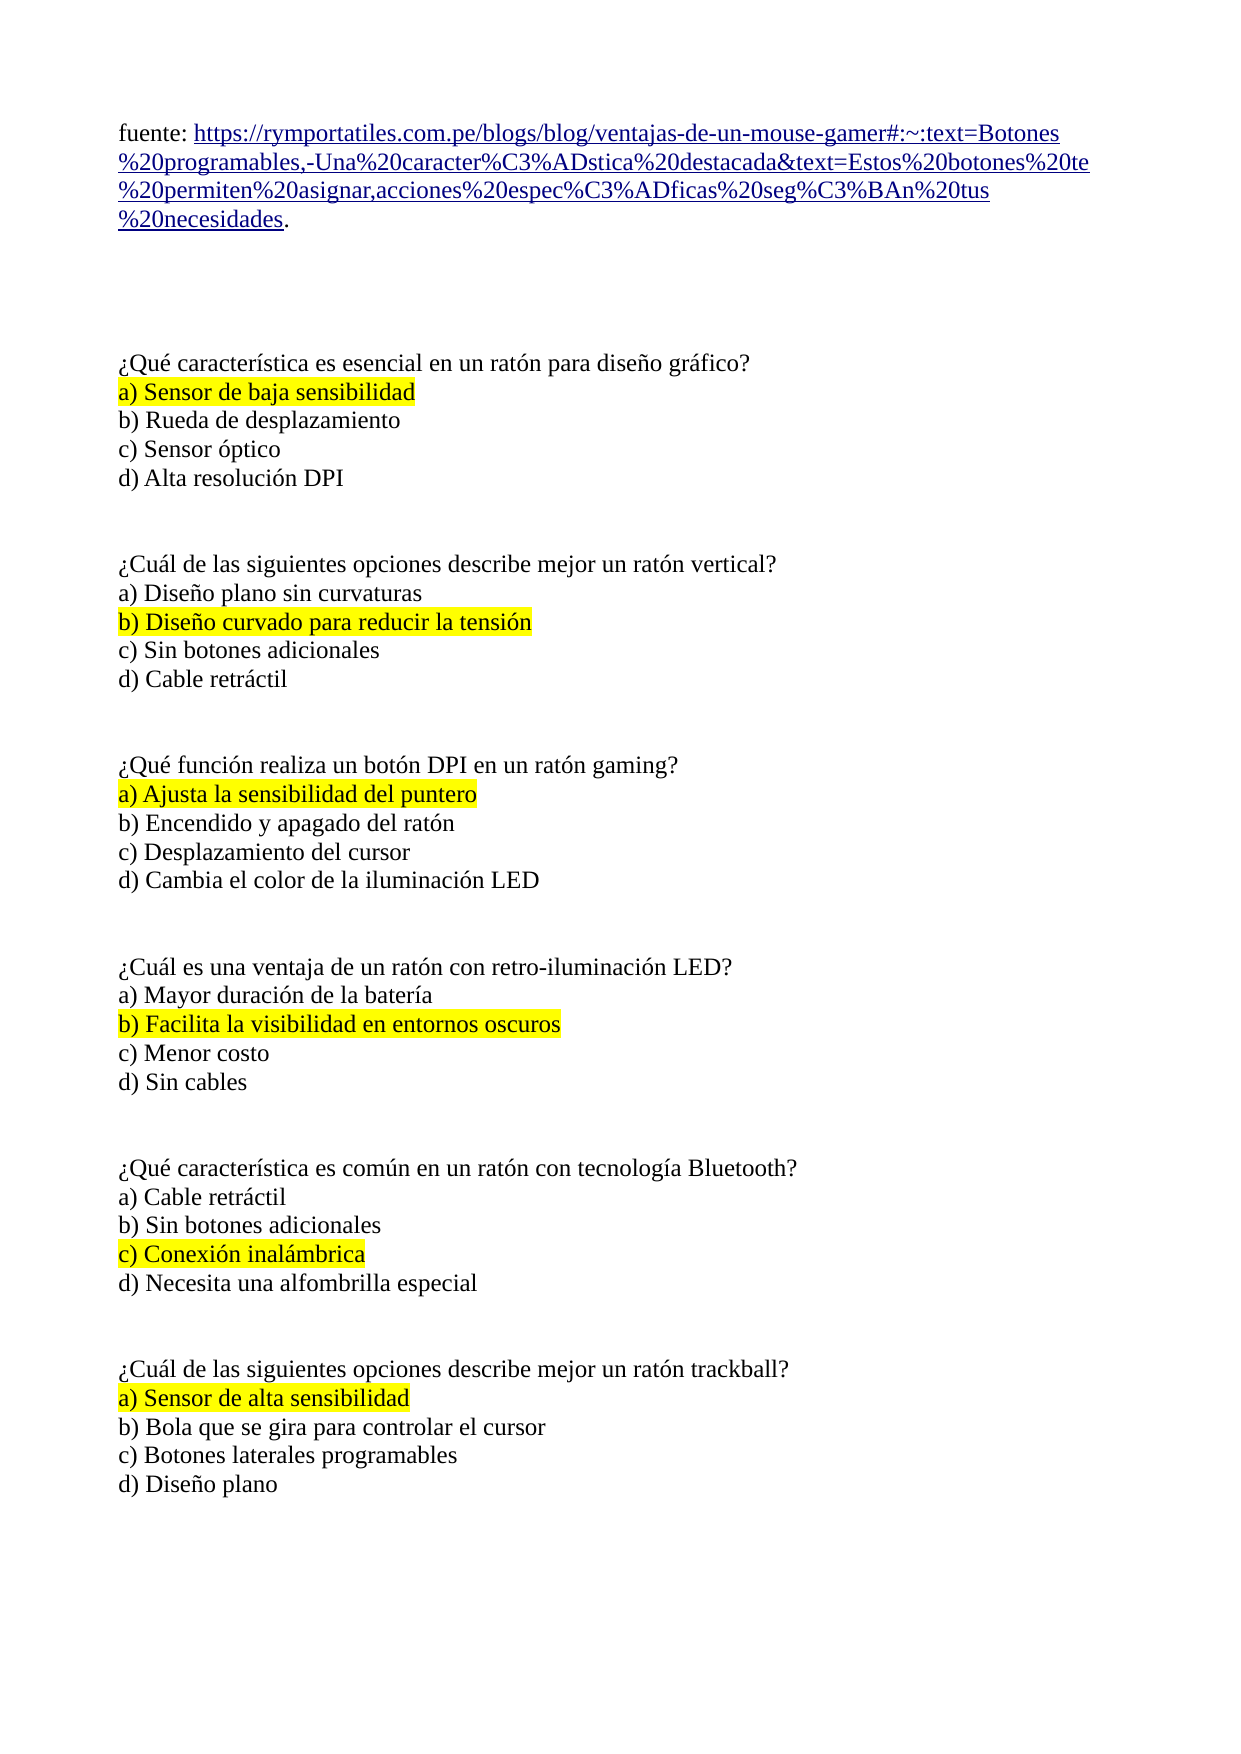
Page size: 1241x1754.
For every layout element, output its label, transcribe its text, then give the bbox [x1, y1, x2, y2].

text a) Ajusta la sensibilidad del puntero [118, 779, 1122, 808]
text b) Sin botones adicionales [118, 1211, 1122, 1239]
text c) Conexión inalámbrica [118, 1239, 1122, 1268]
text ¿Qué característica es esencial en un ratón para diseño gráfico? [118, 348, 1122, 377]
text d) Cable retráctil [118, 664, 1122, 693]
text c) Menor costo [118, 1038, 1122, 1067]
text b) Facilita la visibilidad en entornos oscuros [118, 1009, 1122, 1038]
text ¿Qué característica es común en un ratón con tecnología Bluetooth? [118, 1153, 1122, 1182]
text ¿Cuál de las siguientes opciones describe mejor un ratón vertical? [118, 549, 1122, 578]
text d) Necesita una alfombrilla especial [118, 1268, 1122, 1297]
text a) Mayor duración de la batería [118, 981, 1122, 1009]
text d) Cambia el color de la iluminación LED [118, 866, 1122, 894]
text a) Diseño plano sin curvaturas [118, 578, 1122, 607]
text a) Sensor de alta sensibilidad [118, 1383, 1122, 1412]
text ¿Cuál de las siguientes opciones describe mejor un ratón trackball? [118, 1354, 1122, 1383]
text d) Sin cables [118, 1067, 1122, 1096]
text d) Alta resolución DPI [118, 463, 1122, 492]
text d) Diseño plano [118, 1469, 1122, 1498]
text b) Rueda de desplazamiento [118, 406, 1122, 434]
text c) Botones laterales programables [118, 1441, 1122, 1469]
text fuente: https://rymportatiles.com.pe/blogs/blog/ventajas-de-un-mouse-gamer#:~:text=Botones%20programables,-Una%20caracter%C3%ADstica%20destacada&text=Estos%20botones%20te%20permiten%20asignar,acciones%20espec%C3%ADficas%20seg%C3%BAn%20tus%20necesidades. [118, 118, 1122, 233]
text b) Encendido y apagado del ratón [118, 808, 1122, 837]
text b) Bola que se gira para controlar el cursor [118, 1412, 1122, 1441]
text a) Sensor de baja sensibilidad [118, 377, 1122, 406]
text c) Desplazamiento del cursor [118, 837, 1122, 866]
text c) Sin botones adicionales [118, 636, 1122, 664]
text ¿Qué función realiza un botón DPI en un ratón gaming? [118, 751, 1122, 779]
text c) Sensor óptico [118, 434, 1122, 463]
text a) Cable retráctil [118, 1182, 1122, 1211]
text b) Diseño curvado para reducir la tensión [118, 607, 1122, 636]
text ¿Cuál es una ventaja de un ratón con retro-iluminación LED? [118, 952, 1122, 981]
